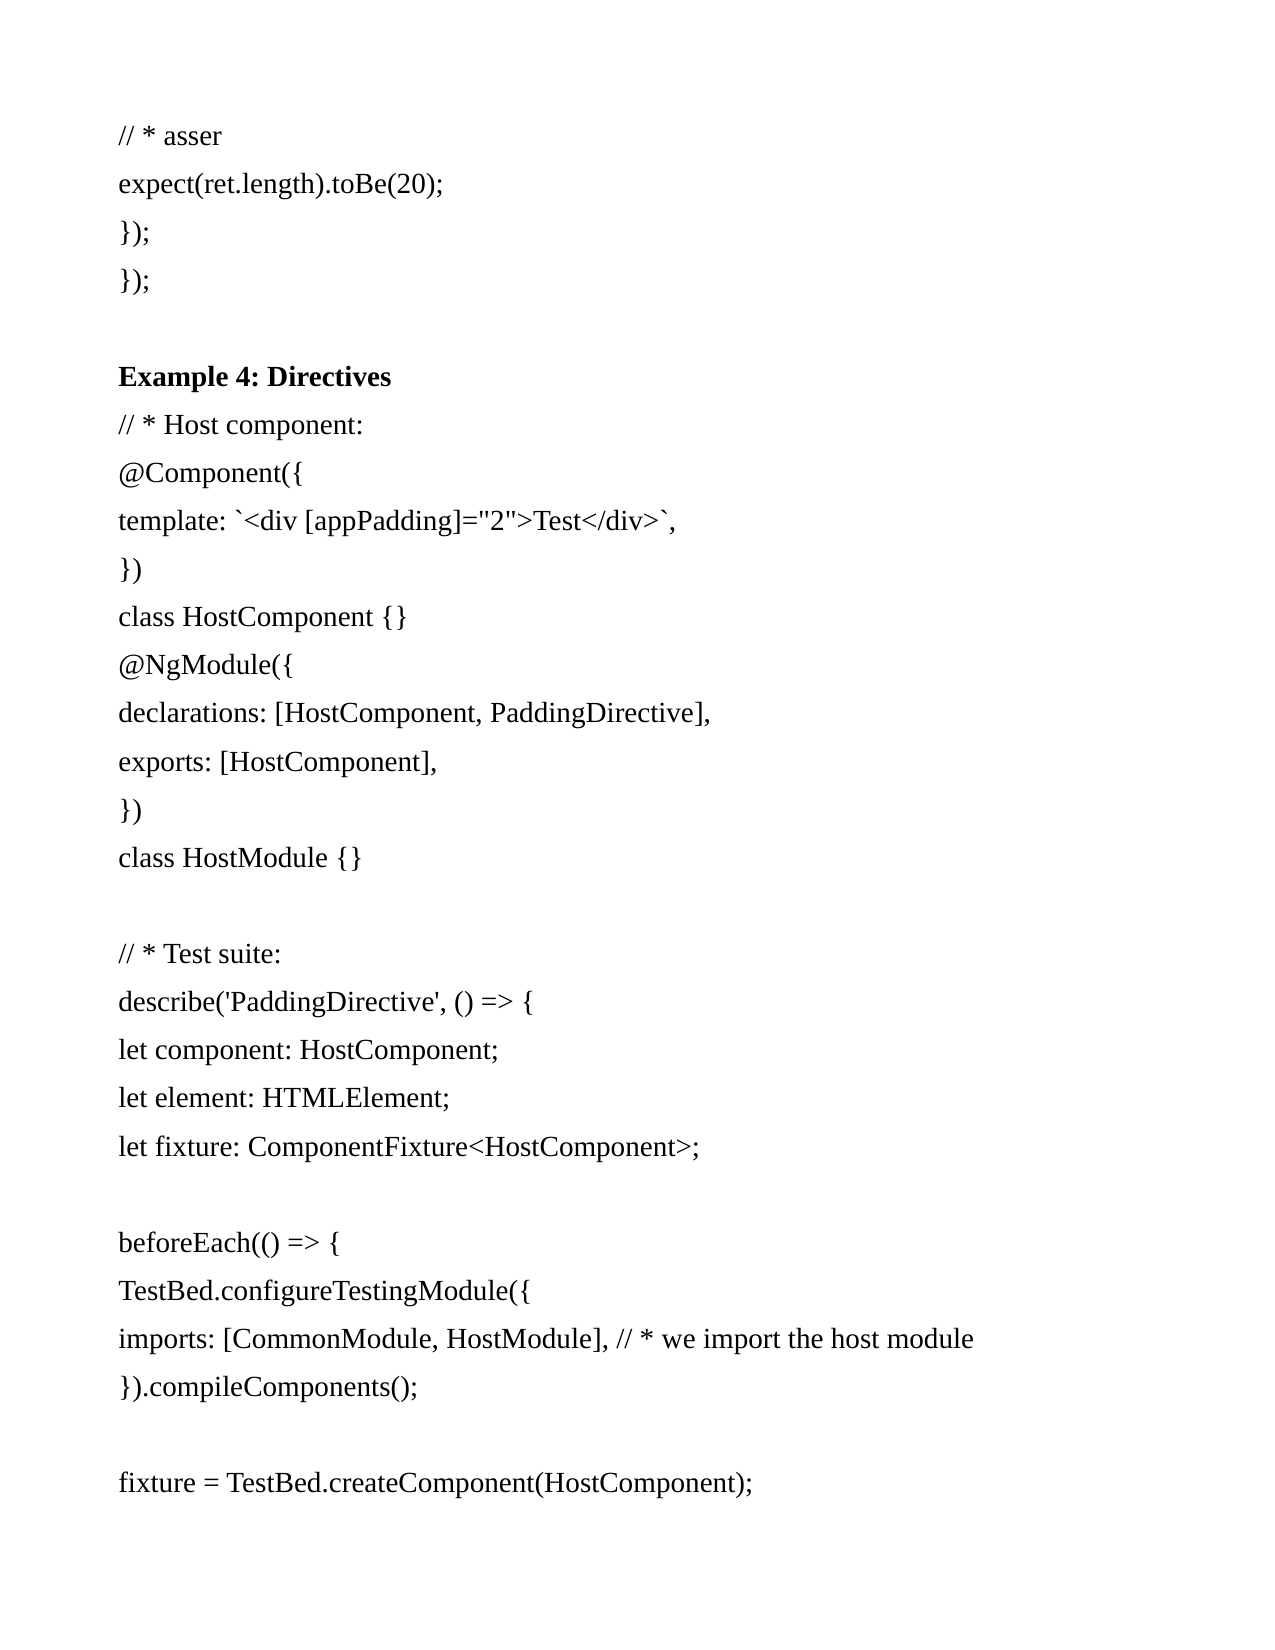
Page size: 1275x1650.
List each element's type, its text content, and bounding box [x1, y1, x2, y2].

text @Component({ [118, 455, 1157, 488]
text }) [118, 792, 1157, 825]
text // * Test suite: [118, 936, 1157, 970]
text @NgModule({ [118, 647, 1157, 681]
text }) [118, 551, 1157, 585]
text let element: HTMLElement; [118, 1081, 1157, 1114]
text // * asser [118, 118, 1157, 152]
text describe('PaddingDirective', () => { [118, 984, 1157, 1018]
text }); [118, 262, 1157, 296]
text beforeEach(() => { [118, 1225, 1157, 1258]
text let fixture: ComponentFixture<HostComponent>; [118, 1129, 1157, 1162]
text class HostComponent {} [118, 599, 1157, 633]
text expect(ret.length).toBe(20); [118, 166, 1157, 200]
text exports: [HostComponent], [118, 744, 1157, 777]
text // * Host component: [118, 407, 1157, 440]
text class HostModule {} [118, 840, 1157, 873]
text fixture = TestBed.createComponent(HostComponent); [118, 1466, 1157, 1499]
text template: `<div [appPadding]="2">Test</div>`, [118, 503, 1157, 537]
text TestBed.configureTestingModule({ [118, 1273, 1157, 1307]
text let component: HostComponent; [118, 1032, 1157, 1066]
text Example 4: Directives [118, 359, 1157, 392]
text }); [118, 214, 1157, 248]
text imports: [CommonModule, HostModule], // * we import the host module [118, 1321, 1157, 1355]
text declarations: [HostComponent, PaddingDirective], [118, 696, 1157, 729]
text }).compileComponents(); [118, 1369, 1157, 1403]
